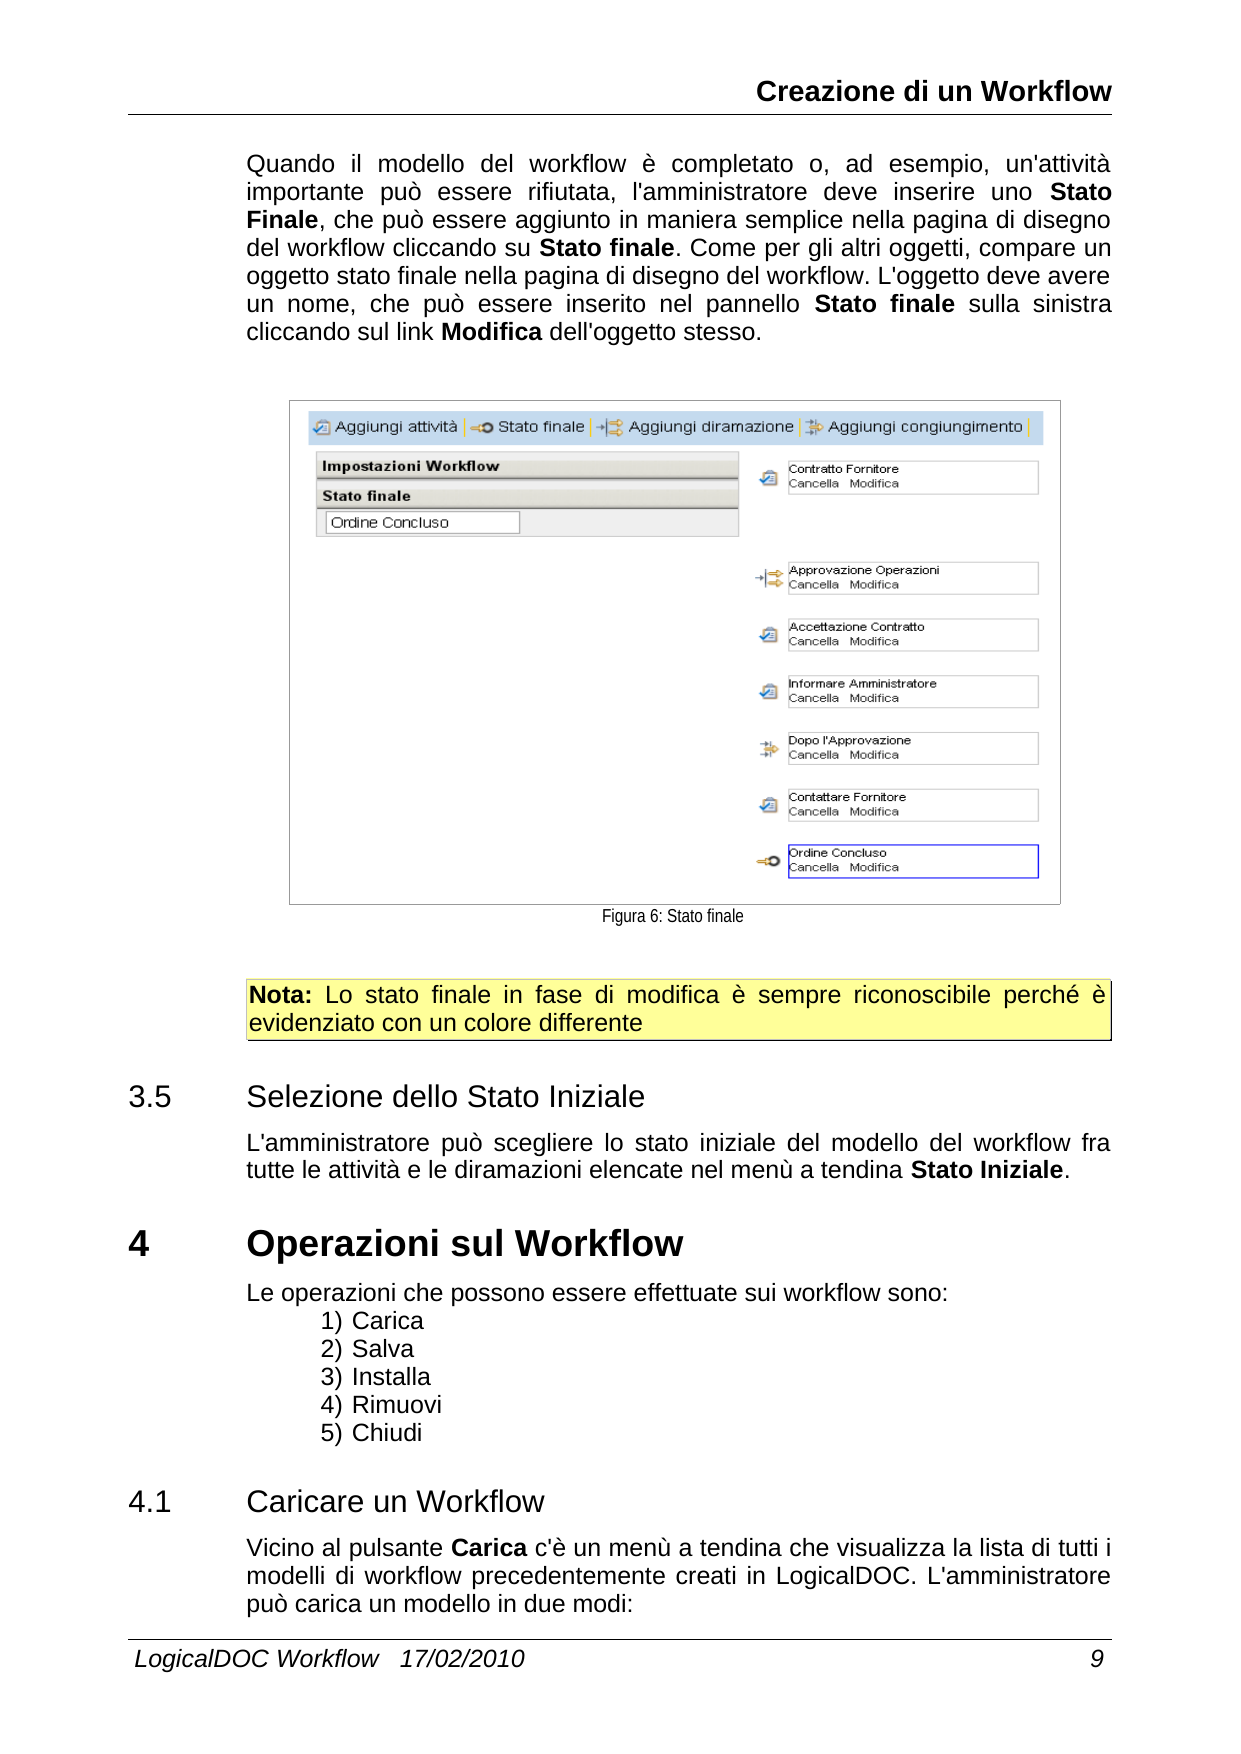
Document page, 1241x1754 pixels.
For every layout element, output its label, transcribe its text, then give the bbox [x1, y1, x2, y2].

subtitle Selezione dello Stato Iniziale [128, 1079, 1112, 1114]
list Salva [320, 1334, 1112, 1362]
list Carica [320, 1307, 1112, 1334]
text L'amministratore può scegliere lo stato iniziale del modello del workflow fra tutte le attività e le diramazioni elencate nel menù a tendina Stato Iniziale. [246, 1128, 1112, 1184]
text Nota: Lo stato finale in fase di modifica è sempre riconoscibile perché è evidenziato con un colore differente [247, 980, 1110, 1039]
list Chiudi [320, 1418, 1112, 1446]
text Le operazioni che possono essere effettuate sui workflow sono: [246, 1279, 1112, 1307]
text Quando il modello del workflow è completato o, ad esempio, un'attività importante può essere rifiutata, l'amministratore deve inserire uno Stato Finale, che può essere aggiunto in maniera semplice nella pagina di disegno del workflow cliccando su Stato finale. Come per gli altri oggetti, compare un oggetto stato finale nella pagina di disegno del workflow. L'oggetto deve avere un nome, che può essere inserito nel pannello Stato finale sulla sinistra cliccando sul link Modifica dell'oggetto stesso. [246, 150, 1112, 345]
list Installa [320, 1362, 1112, 1390]
list Rimuovi [320, 1390, 1112, 1418]
subtitle Operazioni sul Workflow [128, 1222, 1112, 1264]
text Vicino al pulsante Carica c'è un menù a tendina che visualizza la lista di tutti i modelli di workflow precedentemente creati in LogicalDOC. L'amministratore può carica un modello in due modi: [246, 1534, 1112, 1617]
text Figura 6: Stato finale [288, 904, 1057, 925]
subtitle Caricare un Workflow [128, 1484, 1112, 1519]
